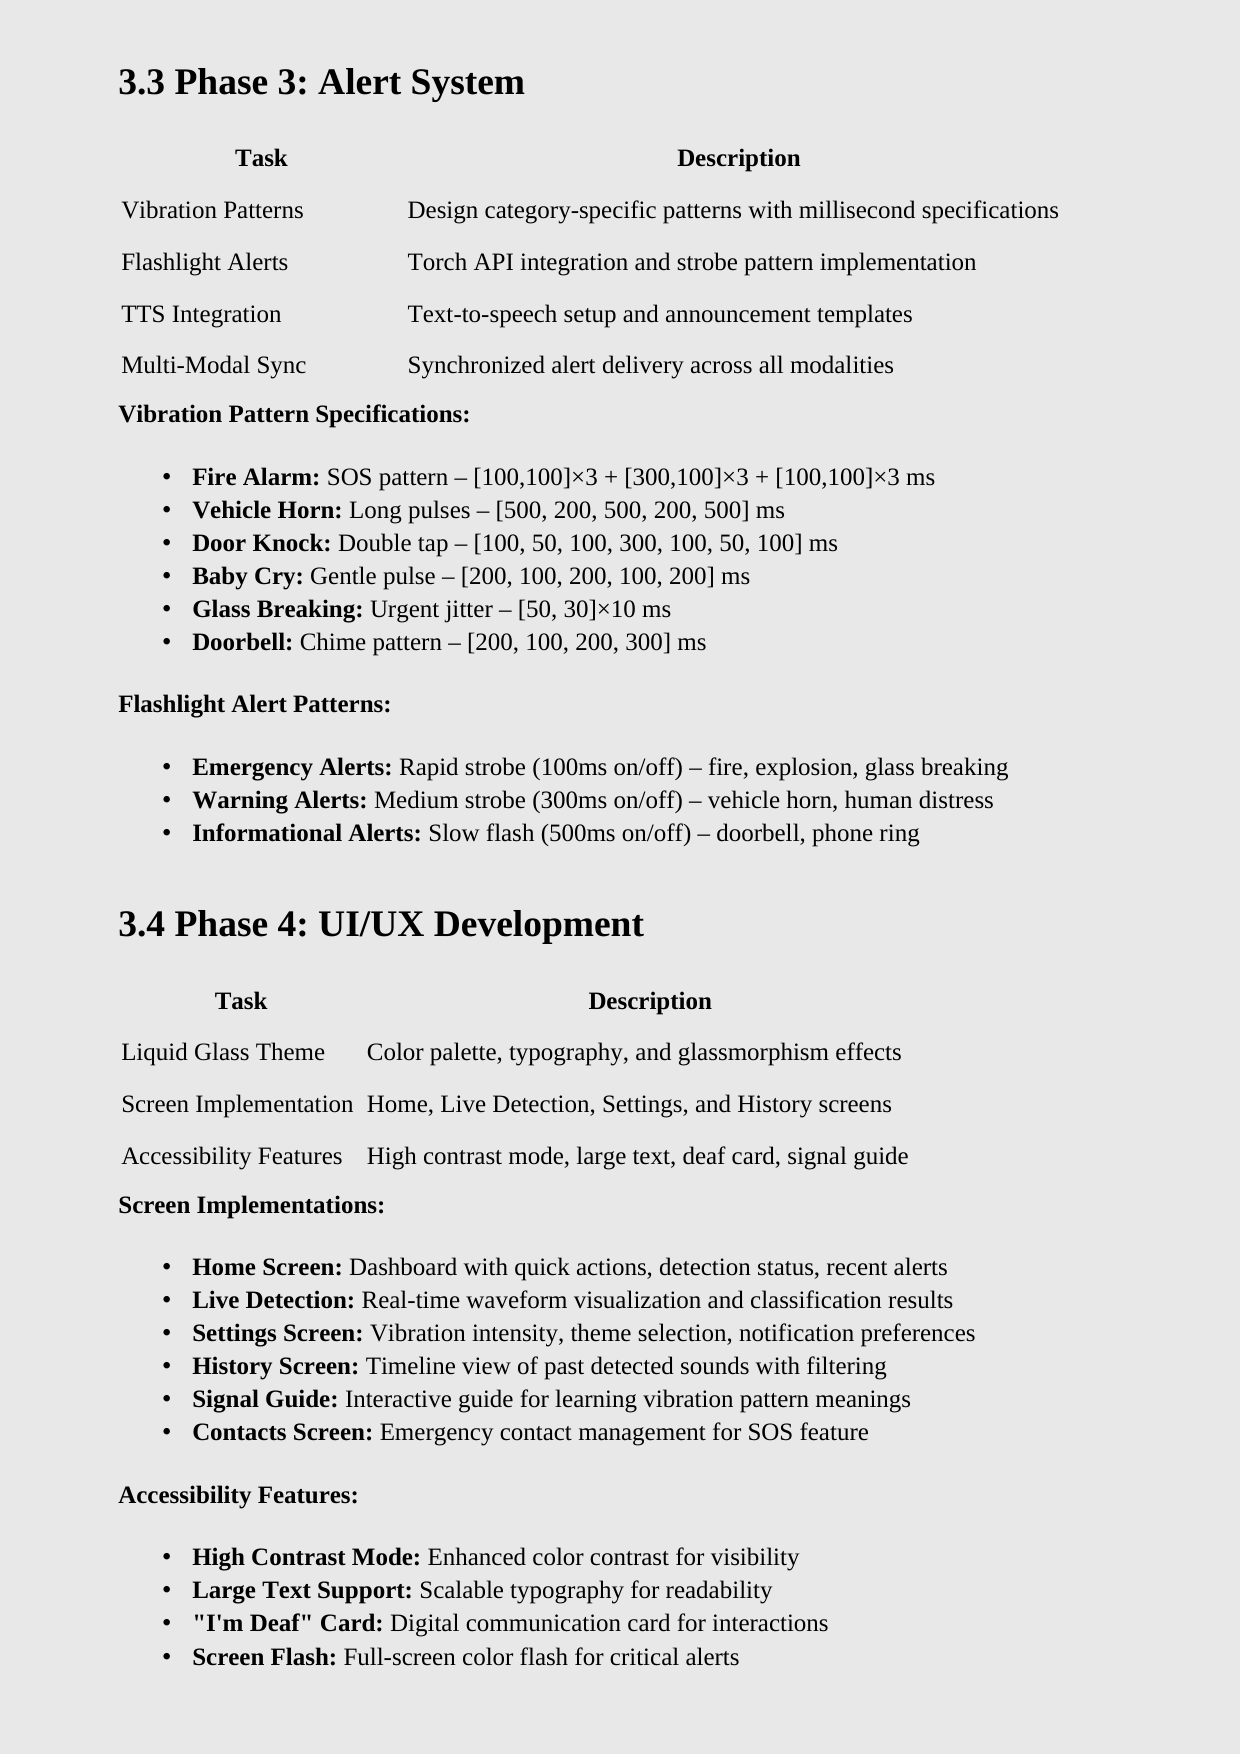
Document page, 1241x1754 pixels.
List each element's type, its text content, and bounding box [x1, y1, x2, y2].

list Doorbell: Chime pattern – [200, 100, 200, 300] ms [162, 627, 1181, 656]
list Glass Breaking: Urgent jitter – [50, 30]×10 ms [162, 594, 1181, 623]
table_cell Vibration Patterns [118, 192, 404, 244]
table_cell Liquid Glass Theme [118, 1035, 364, 1086]
list Warning Alerts: Medium strobe (300ms on/off) – vehicle horn, human distress [162, 785, 1181, 814]
table_cell High contrast mode, large text, deaf card, signal guide [364, 1138, 937, 1190]
list Large Text Support: Scalable typography for readability [162, 1576, 1181, 1604]
list Screen Flash: Full-screen color flash for critical alerts [162, 1642, 1181, 1670]
table_header Task [118, 141, 404, 192]
list Vehicle Horn: Long pulses – [500, 200, 500, 200, 500] ms [162, 495, 1181, 524]
text Flashlight Alert Patterns: [118, 689, 1181, 718]
table_cell Accessibility Features [118, 1138, 364, 1190]
table_header Task [118, 983, 364, 1034]
table_cell TTS Integration [118, 296, 404, 348]
list High Contrast Mode: Enhanced color contrast for visibility [162, 1542, 1181, 1571]
list "I'm Deaf" Card: Digital communication card for interactions [162, 1608, 1181, 1637]
table_cell Flashlight Alerts [118, 244, 404, 296]
table_header Description [405, 141, 1073, 192]
text Accessibility Features: [118, 1480, 1181, 1509]
table_header Description [364, 983, 937, 1034]
list Baby Cry: Gentle pulse – [200, 100, 200, 100, 200] ms [162, 561, 1181, 590]
list Live Detection: Real-time waveform visualization and classification results [162, 1285, 1181, 1314]
list Informational Alerts: Slow flash (500ms on/off) – doorbell, phone ring [162, 818, 1181, 847]
table_cell Synchronized alert delivery across all modalities [405, 348, 1073, 399]
list Emergency Alerts: Rapid strobe (100ms on/off) – fire, explosion, glass breaking [162, 752, 1181, 781]
table_cell Text-to-speech setup and announcement templates [405, 296, 1073, 348]
table_cell Screen Implementation [118, 1086, 364, 1138]
list Fire Alarm: SOS pattern – [100,100]×3 + [300,100]×3 + [100,100]×3 ms [162, 462, 1181, 491]
table_cell Multi-Modal Sync [118, 348, 404, 399]
list Settings Screen: Vibration intensity, theme selection, notification preferences [162, 1318, 1181, 1347]
list Home Screen: Dashboard with quick actions, detection status, recent alerts [162, 1252, 1181, 1281]
subtitle 3.4 Phase 4: UI/UX Development [118, 901, 1181, 944]
table_cell Color palette, typography, and glassmorphism effects [364, 1035, 937, 1086]
list Contacts Screen: Emergency contact management for SOS feature [162, 1417, 1181, 1446]
text Vibration Pattern Specifications: [118, 399, 1181, 428]
table_cell Home, Live Detection, Settings, and History screens [364, 1086, 937, 1138]
table_cell Design category-specific patterns with millisecond specifications [405, 192, 1073, 244]
list Door Knock: Double tap – [100, 50, 100, 300, 100, 50, 100] ms [162, 528, 1181, 557]
table_cell Torch API integration and strobe pattern implementation [405, 244, 1073, 296]
subtitle 3.3 Phase 3: Alert System [118, 59, 1181, 102]
text Screen Implementations: [118, 1190, 1181, 1219]
list Signal Guide: Interactive guide for learning vibration pattern meanings [162, 1384, 1181, 1413]
list History Screen: Timeline view of past detected sounds with filtering [162, 1351, 1181, 1380]
